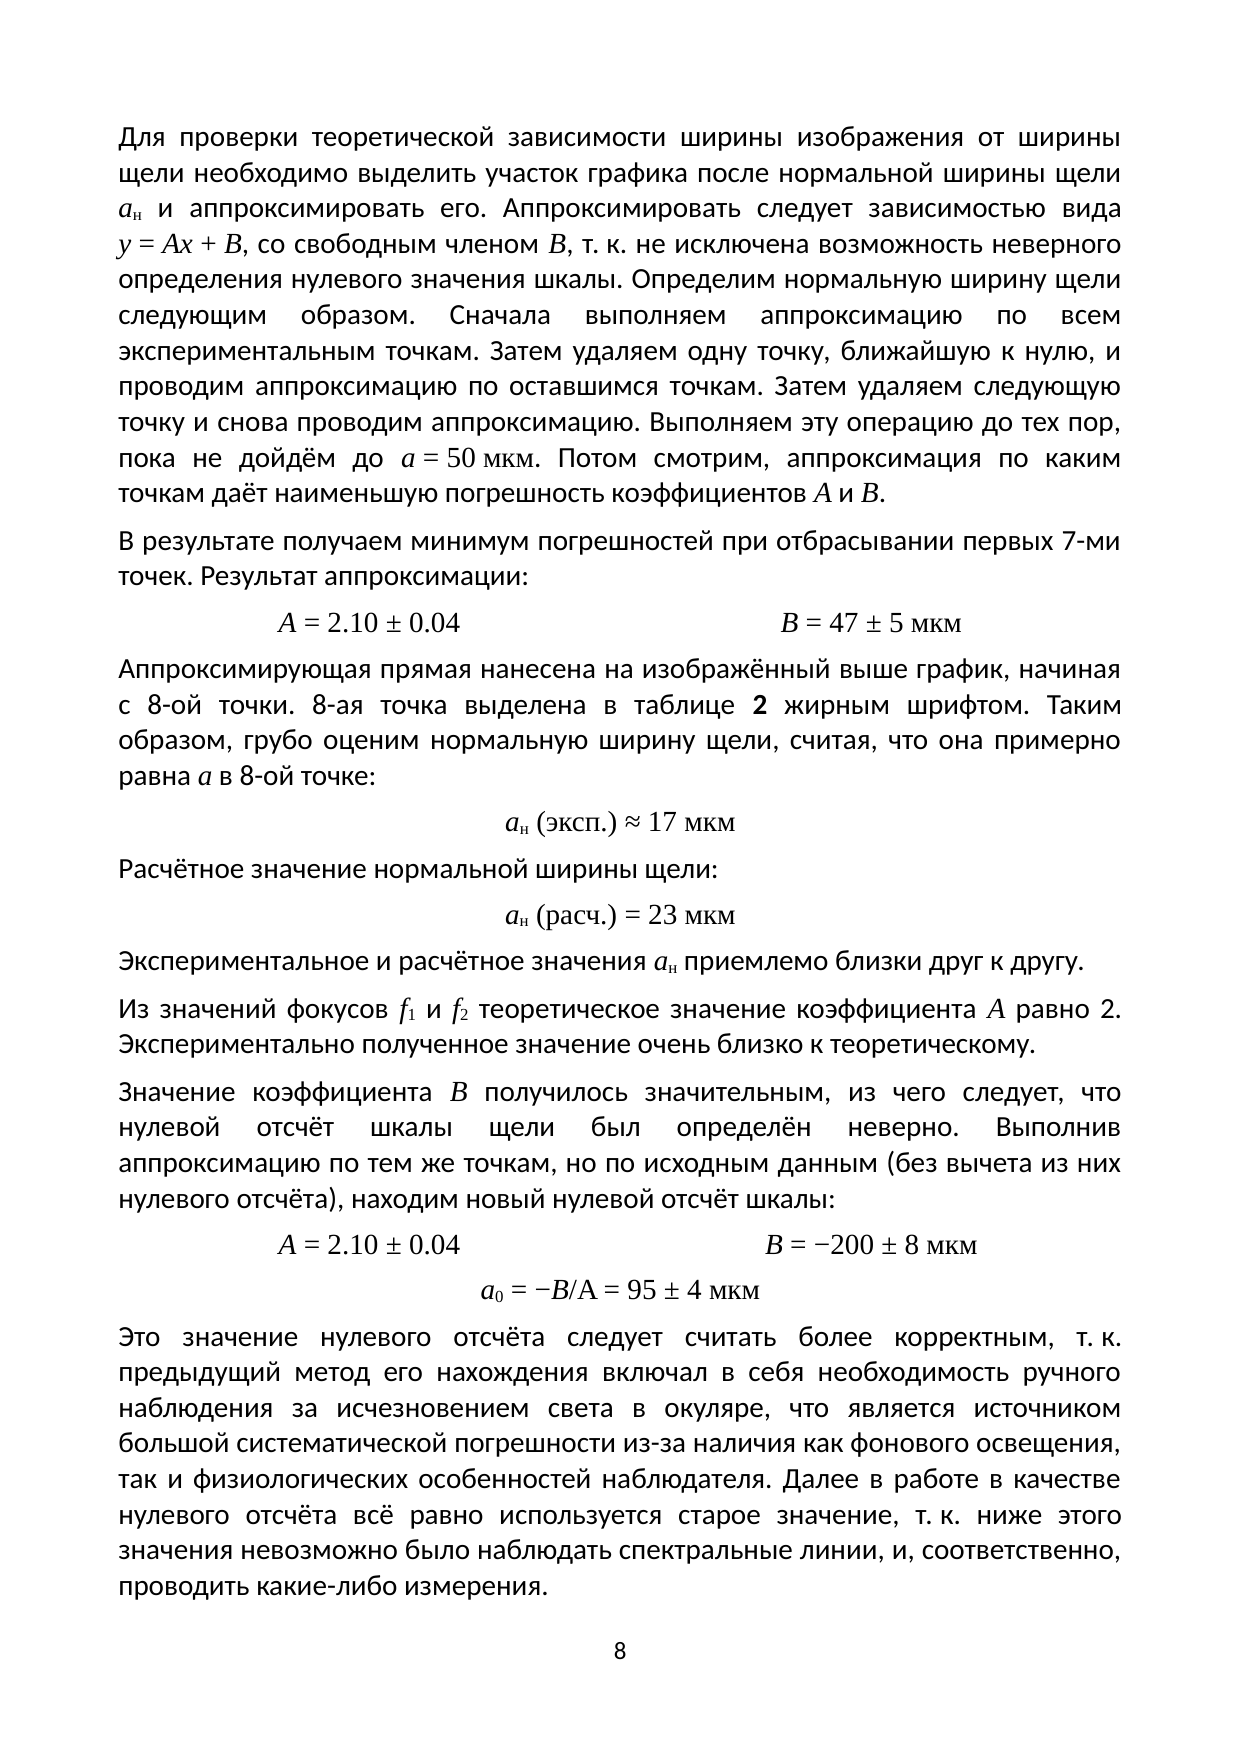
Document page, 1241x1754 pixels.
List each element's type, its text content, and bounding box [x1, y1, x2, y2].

table_header B = 47 ± 5 мкм [620, 605, 1122, 650]
text a0 = −B/A = 95 ± 4 мкм [118, 1272, 1122, 1306]
table_header A = 2.10 ± 0.04 [118, 1227, 620, 1272]
text Расчётное значение нормальной ширины щели: [118, 850, 1122, 885]
text Это значение нулевого отсчёта следует считать более корректным, т. к. предыдущий метод его нахождения включал в себя необходимость ручного наблюдения за исчезновением света в окуляре, что является источником большой систематической погрешности из-за наличия как фонового освещения, так и физиологических особенностей наблюдателя. Далее в работе в качестве нулевого отсчёта всё равно используется старое значение, т. к. ниже этого значения невозможно было наблюдать спектральные линии, и, соответственно, проводить какие-либо измерения. [118, 1318, 1122, 1603]
table_header A = 2.10 ± 0.04 [118, 605, 620, 650]
table_header B = −200 ± 8 мкм [620, 1227, 1122, 1272]
text aн (расч.) = 23 мкм [118, 897, 1122, 931]
text aн (эксп.) ≈ 17 мкм [118, 804, 1122, 838]
text Аппроксимирующая прямая нанесена на изображённый выше график, начиная с 8-ой точки. 8-ая точка выделена в таблице 2 жирным шрифтом. Таким образом, грубо оценим нормальную ширину щели, считая, что она примерно равна a в 8-ой точке: [118, 650, 1122, 793]
text Из значений фокусов f1 и f2 теоретическое значение коэффициента A равно 2. Экспериментально полученное значение очень близко к теоретическому. [118, 990, 1122, 1061]
text Значение коэффициента B получилось значительным, из чего следует, что нулевой отсчёт шкалы щели был определён неверно. Выполнив аппроксимацию по тем же точкам, но по исходным данным (без вычета из них нулевого отсчёта), находим новый нулевой отсчёт шкалы: [118, 1073, 1122, 1215]
text В результате получаем минимум погрешностей при отбрасывании первых 7-ми точек. Результат аппроксимации: [118, 522, 1122, 593]
text Экспериментальное и расчётное значения aн приемлемо близки друг к другу. [118, 942, 1122, 978]
text Для проверки теоретической зависимости ширины изображения от ширины щели необходимо выделить участок графика после нормальной ширины щели aн и аппроксимировать его. Аппроксимировать следует зависимостью вида y = Ax + B, со свободным членом B, т. к. не исключена возможность неверного определения нулевого значения шкалы. Определим нормальную ширину щели следующим образом. Сначала выполняем аппроксимацию по всем экспериментальным точкам. Затем удаляем одну точку, ближайшую к нулю, и проводим аппроксимацию по оставшимся точкам. Затем удаляем следующую точку и снова проводим аппроксимацию. Выполняем эту операцию до тех пор, пока не дойдём до a = 50 мкм. Потом смотрим, аппроксимация по каким точкам даёт наименьшую погрешность коэффициентов A и B. [118, 118, 1122, 510]
